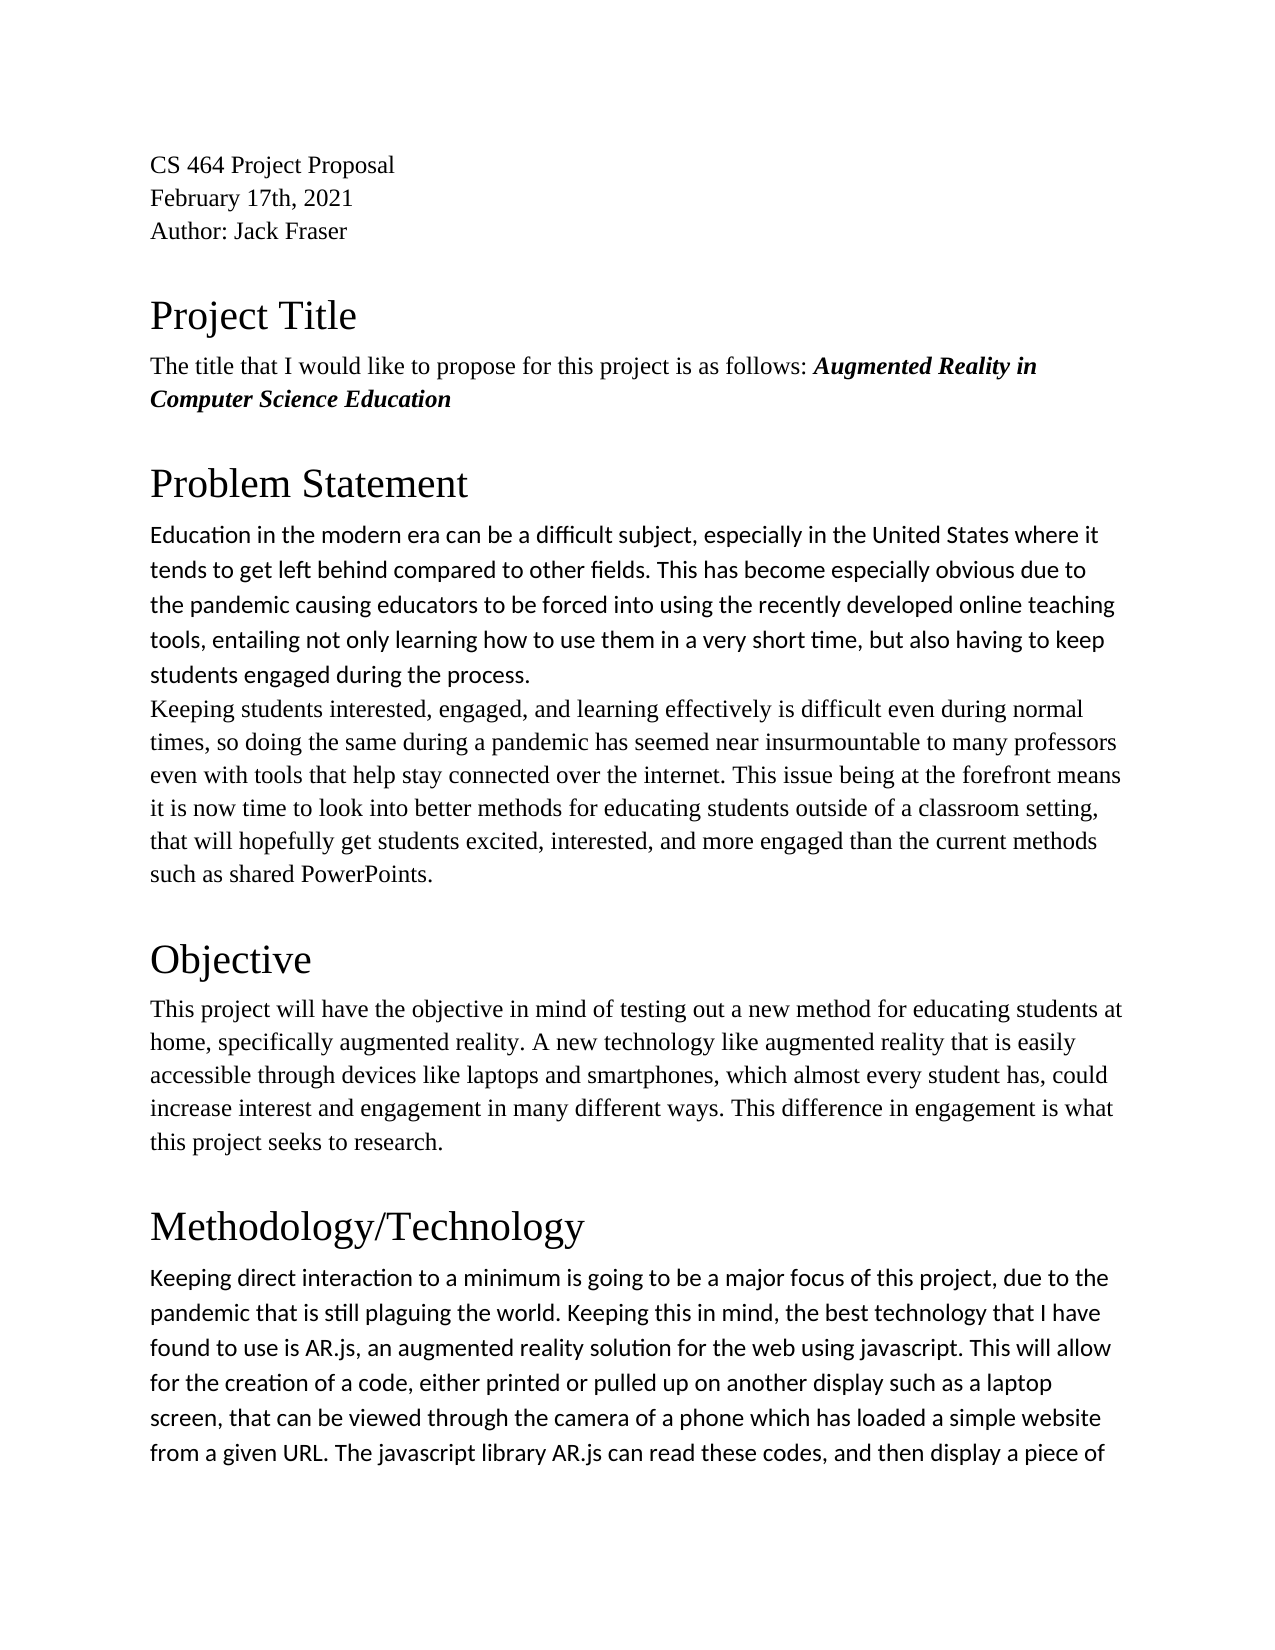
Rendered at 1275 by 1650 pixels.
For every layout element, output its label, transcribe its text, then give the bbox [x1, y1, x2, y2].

subtitle Objective [150, 934, 1125, 982]
text The title that I would like to propose for this project is as follows: Augmented Reality in Computer Science Education [150, 351, 1125, 413]
text Keeping direct interaction to a minimum is going to be a major focus of this project, due to the pandemic that is still plaguing the world. Keeping this in mind, the best technology that I have found to use is AR.js, an augmented reality solution for the web using javascript. This will allow for the creation of a code, either printed or pulled up on another display such as a laptop screen, that can be viewed through the camera of a phone which has loaded a simple website from a given URL. The javascript library AR.js can read these codes, and then display a piece of [150, 1262, 1125, 1467]
text Author: Jack Fraser [150, 216, 1125, 245]
text Education in the modern era can be a difficult subject, especially in the United States where it tends to get left behind compared to other fields. This has become especially obvious due to the pandemic causing educators to be forced into using the recently developed online teaching tools, entailing not only learning how to use them in a very short time, but also having to keep students engaged during the process. [150, 519, 1125, 690]
text CS 464 Project Proposal [150, 150, 1125, 179]
subtitle Project Title [150, 291, 1125, 339]
subtitle Methodology/Technology [150, 1201, 1125, 1249]
subtitle Problem Statement [150, 459, 1125, 507]
text This project will have the objective in mind of testing out a new method for educating students at home, specifically augmented reality. A new technology like augmented reality that is easily accessible through devices like laptops and smartphones, which almost every student has, could increase interest and engagement in many different ways. This difference in engagement is what this project seeks to research. [150, 994, 1125, 1155]
text Keeping students interested, engaged, and learning effectively is difficult even during normal times, so doing the same during a pandemic has seemed near insurmountable to many professors even with tools that help stay connected over the internet. This issue being at the forefront means it is now time to look into better methods for educating students outside of a classroom setting, that will hopefully get students excited, interested, and more engaged than the current methods such as shared PowerPoints. [150, 694, 1125, 888]
text February 17th, 2021 [150, 183, 1125, 212]
